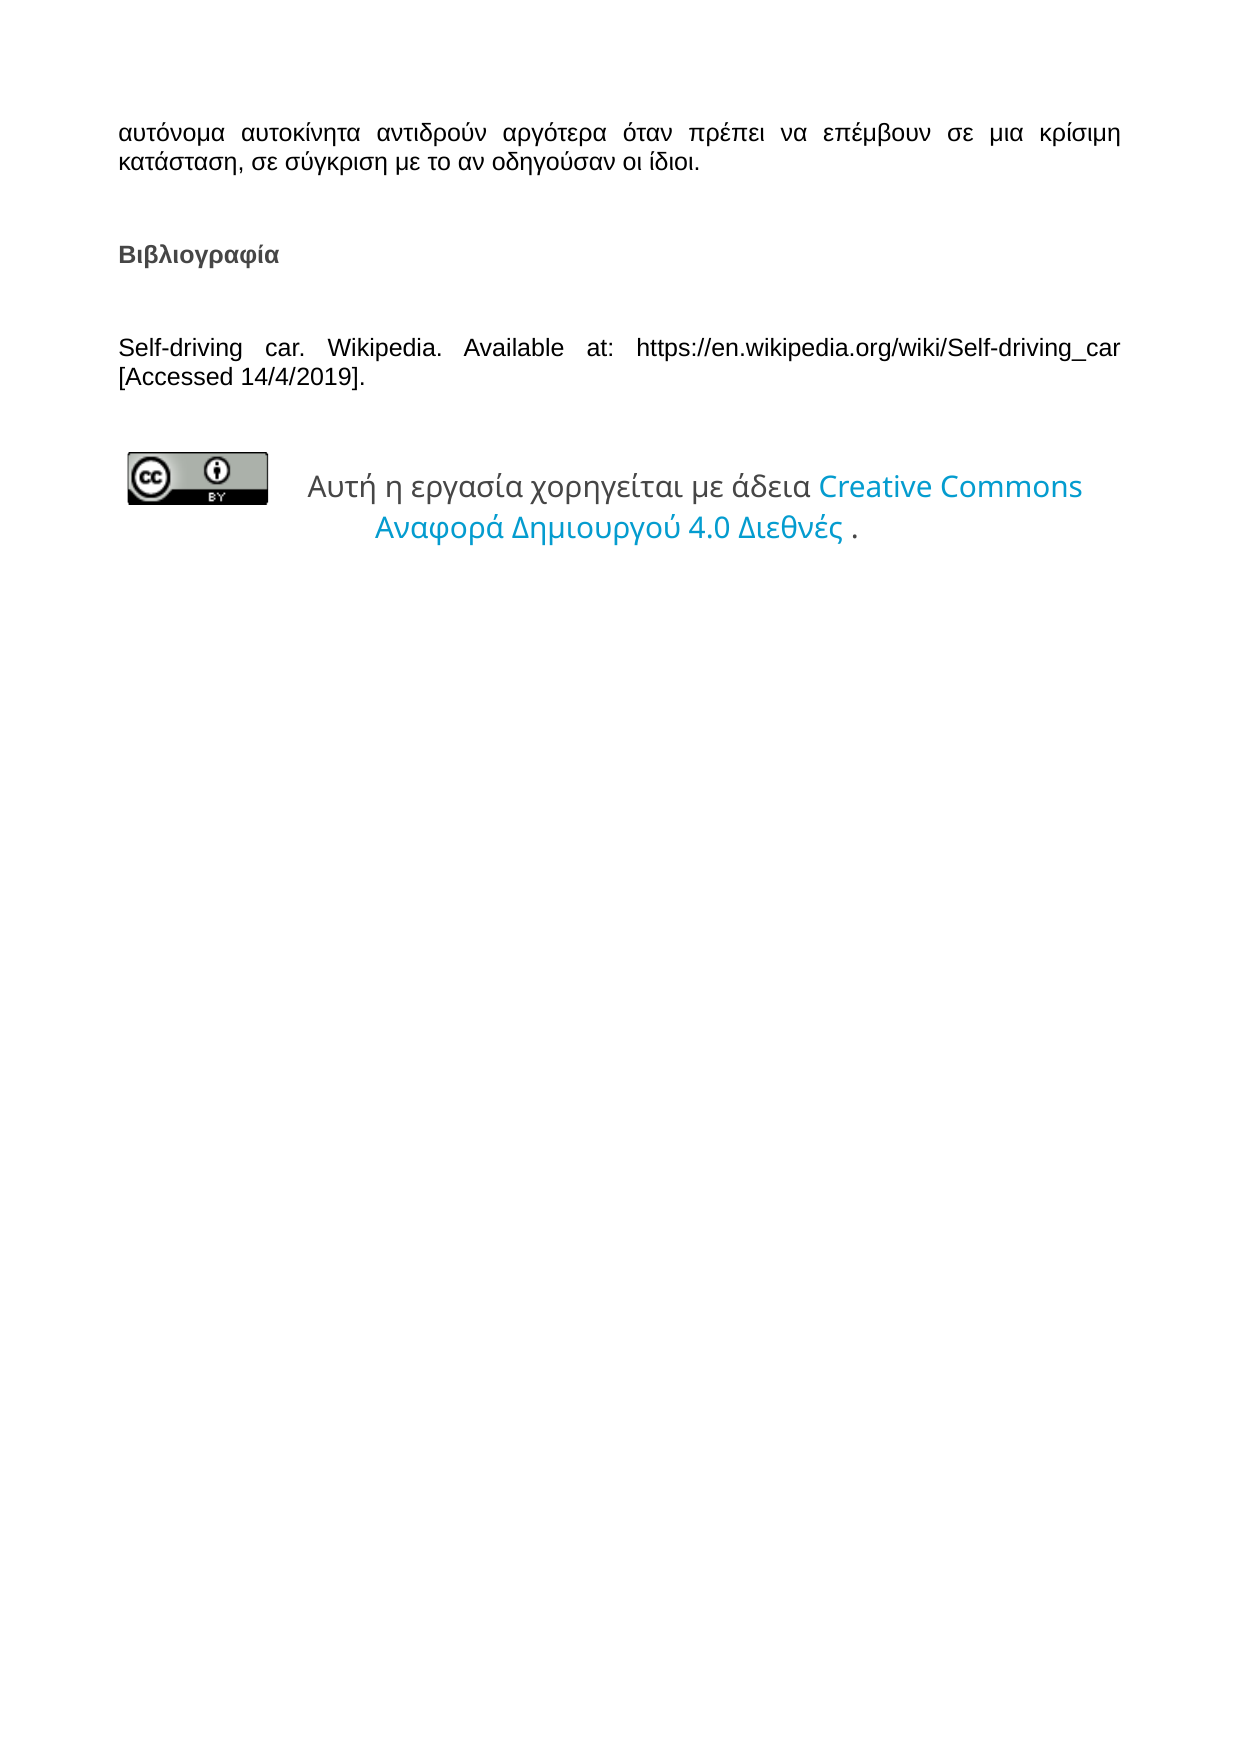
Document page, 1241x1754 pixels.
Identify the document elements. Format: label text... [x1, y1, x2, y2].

picture [127, 452, 269, 505]
text Self-driving car. Wikipedia. Available at: https://en.wikipedia.org/wiki/Self-driving_car [Accessed 14/4/2019]. [118, 333, 1122, 390]
text αυτόνομα αυτοκίνητα αντιδρούν αργότερα όταν πρέπει να επέμβουν σε μια κρίσιμη κατάσταση, σε σύγκριση με το αν οδηγούσαν οι ίδιοι. [118, 118, 1122, 176]
text Βιβλιογραφία [118, 240, 1122, 268]
text Αυτή η εργασία χορηγείται με άδεια Creative Commons Αναφορά Δημιουργού 4.0 Διεθνές . [118, 466, 1122, 547]
